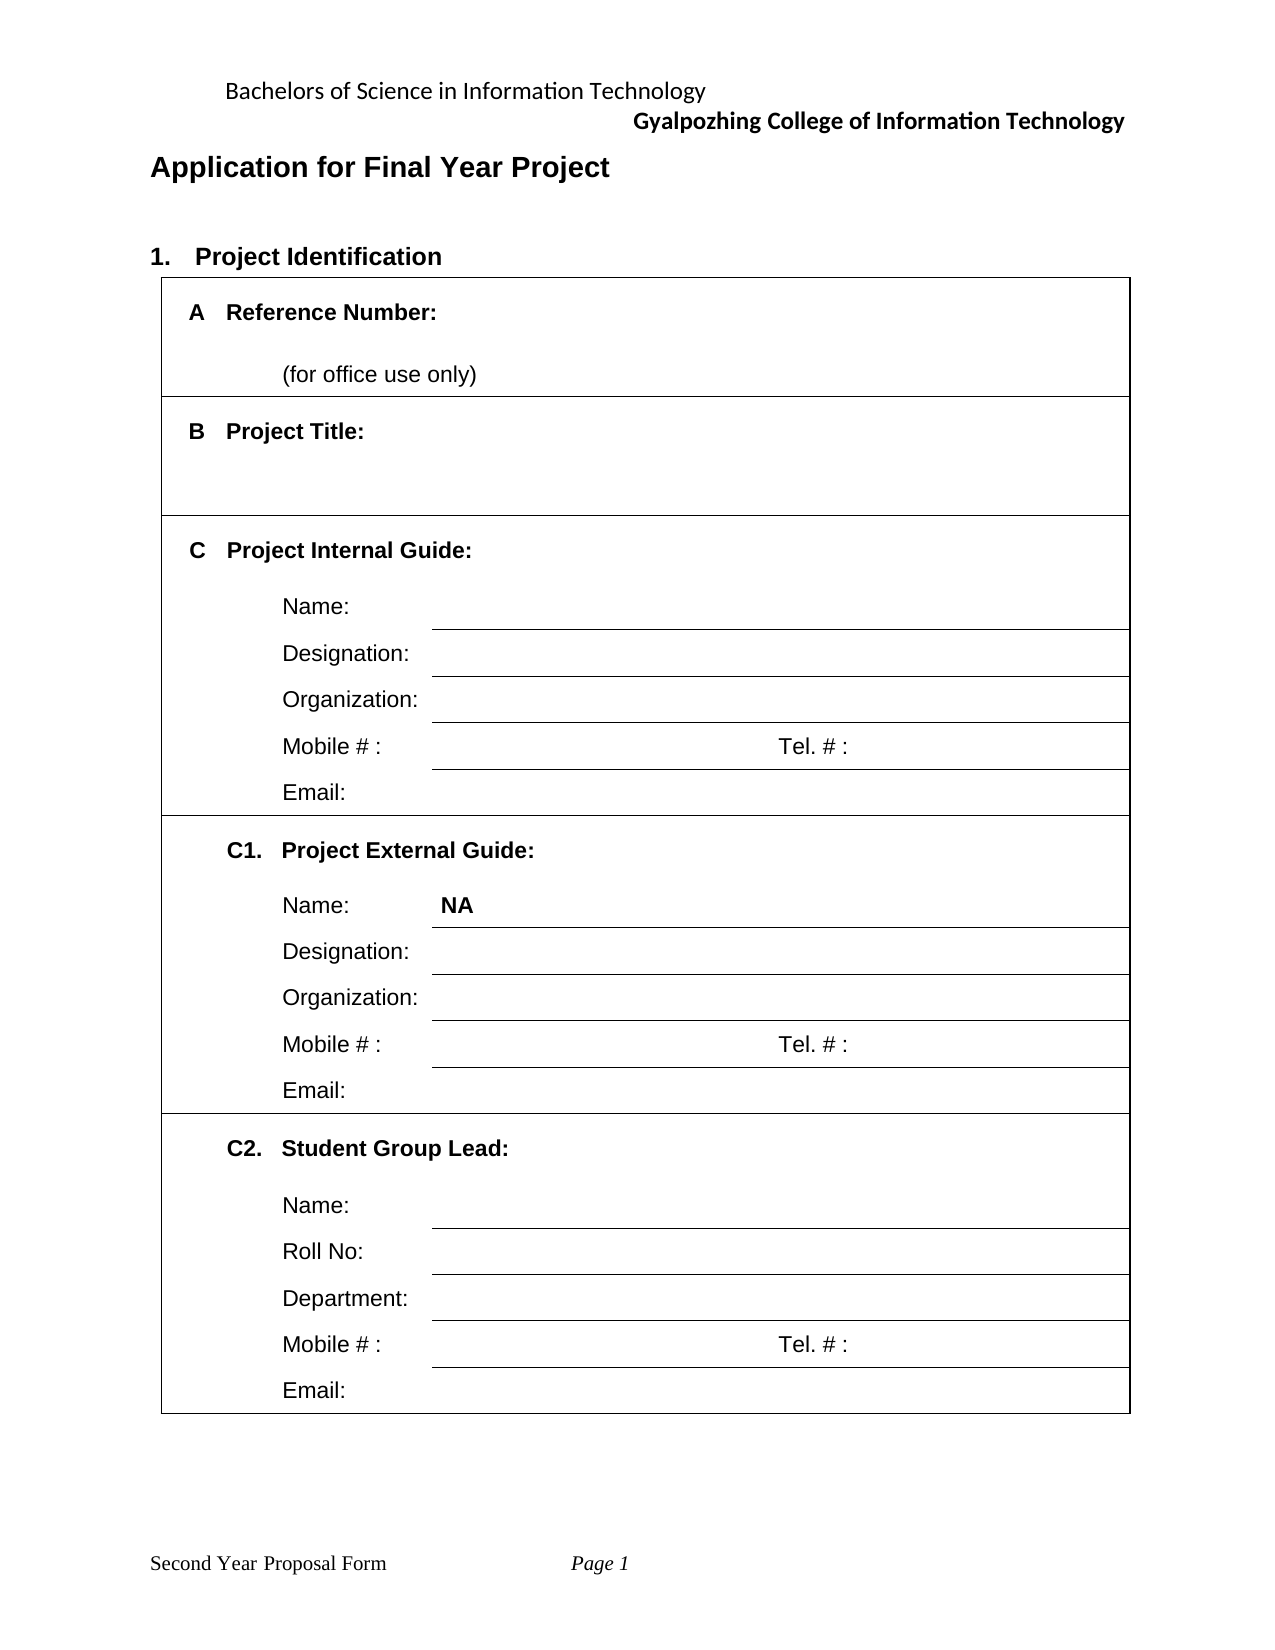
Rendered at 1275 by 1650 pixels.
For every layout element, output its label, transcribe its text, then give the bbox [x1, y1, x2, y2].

table_cell Name: [162, 1182, 432, 1227]
table_cell Email: [162, 769, 432, 815]
table_cell Tel. # : [770, 1021, 882, 1067]
table_cell Organization: [162, 974, 432, 1020]
table_cell (for office use only) [162, 346, 1129, 396]
table_cell [882, 1021, 1129, 1067]
table_cell Email: [162, 1067, 432, 1113]
text Application for Final Year Project [150, 150, 1125, 183]
table_cell [432, 1182, 1129, 1227]
table_cell C2. Student Group Lead: [162, 1114, 1129, 1182]
table_cell Project Title: [162, 397, 1129, 465]
table_cell [432, 1368, 1129, 1413]
subtitle 1. Project Identification [150, 242, 1125, 271]
table_cell Project Internal Guide: [162, 516, 1129, 584]
table_cell [432, 975, 1129, 1020]
table_cell [432, 723, 770, 769]
table_cell [432, 677, 1129, 722]
table_cell Designation: [162, 629, 432, 676]
table_cell C1. Project External Guide: [162, 816, 1129, 884]
table_cell [432, 1229, 1129, 1274]
table_header Reference Number: [162, 278, 1129, 346]
table_cell [162, 465, 1129, 515]
table_cell Mobile # : [162, 1320, 432, 1367]
table_cell Mobile # : [162, 722, 432, 769]
table_cell [432, 1068, 1129, 1113]
table_cell [432, 1321, 770, 1367]
table_cell Name: [162, 584, 432, 629]
table_cell [432, 584, 1129, 629]
table_cell Roll No: [162, 1228, 432, 1274]
table_cell Name: [162, 884, 432, 927]
table_cell Designation: [162, 927, 432, 974]
table_cell Tel. # : [770, 1321, 882, 1367]
table_cell [432, 1275, 1129, 1320]
table_cell Email: [162, 1367, 432, 1413]
table_cell Mobile # : [162, 1020, 432, 1067]
table_cell Organization: [162, 676, 432, 722]
table_cell [432, 770, 1129, 815]
table_cell Department: [162, 1274, 432, 1320]
table_cell [882, 723, 1129, 769]
table_cell [432, 928, 1129, 974]
table_cell [432, 1021, 770, 1067]
table_cell NA [432, 884, 1129, 927]
table_cell Tel. # : [770, 723, 882, 769]
table_cell [432, 630, 1129, 676]
table_cell [882, 1321, 1129, 1367]
